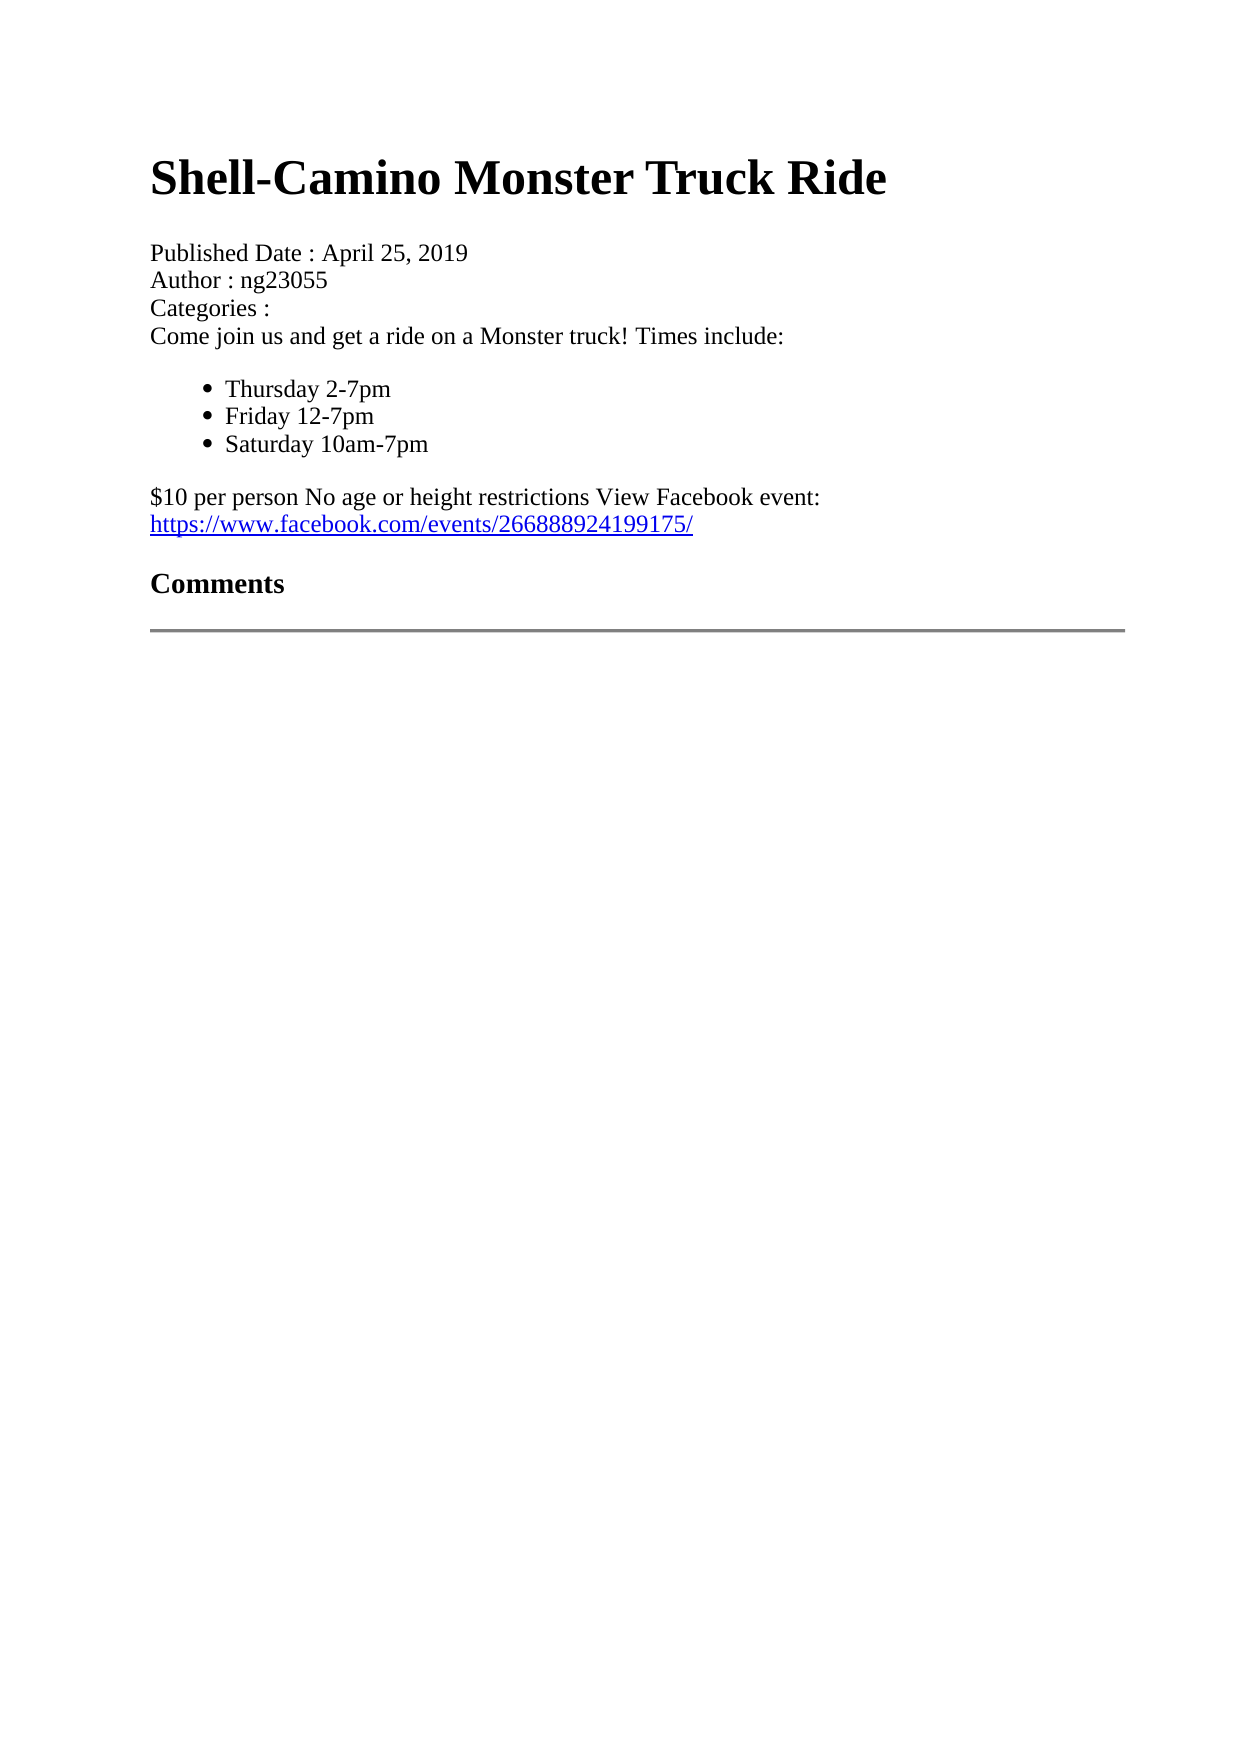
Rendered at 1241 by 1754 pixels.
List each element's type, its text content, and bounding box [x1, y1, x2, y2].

list Thursday 2-7pm [203, 375, 1090, 402]
subtitle Comments [150, 568, 1090, 600]
text Published Date : April 25, 2019 Author : ng23055 Categories : Come join us and get a ride on a Monster truck! Times include: [150, 239, 1090, 350]
subtitle Shell-Camino Monster Truck Ride [150, 150, 1090, 205]
list Friday 12-7pm [203, 402, 1090, 430]
list Saturday 10am-7pm [203, 430, 1090, 458]
text $10 per person No age or height restrictions View Facebook event: https://www.facebook.com/events/266888924199175/ [150, 483, 1090, 538]
